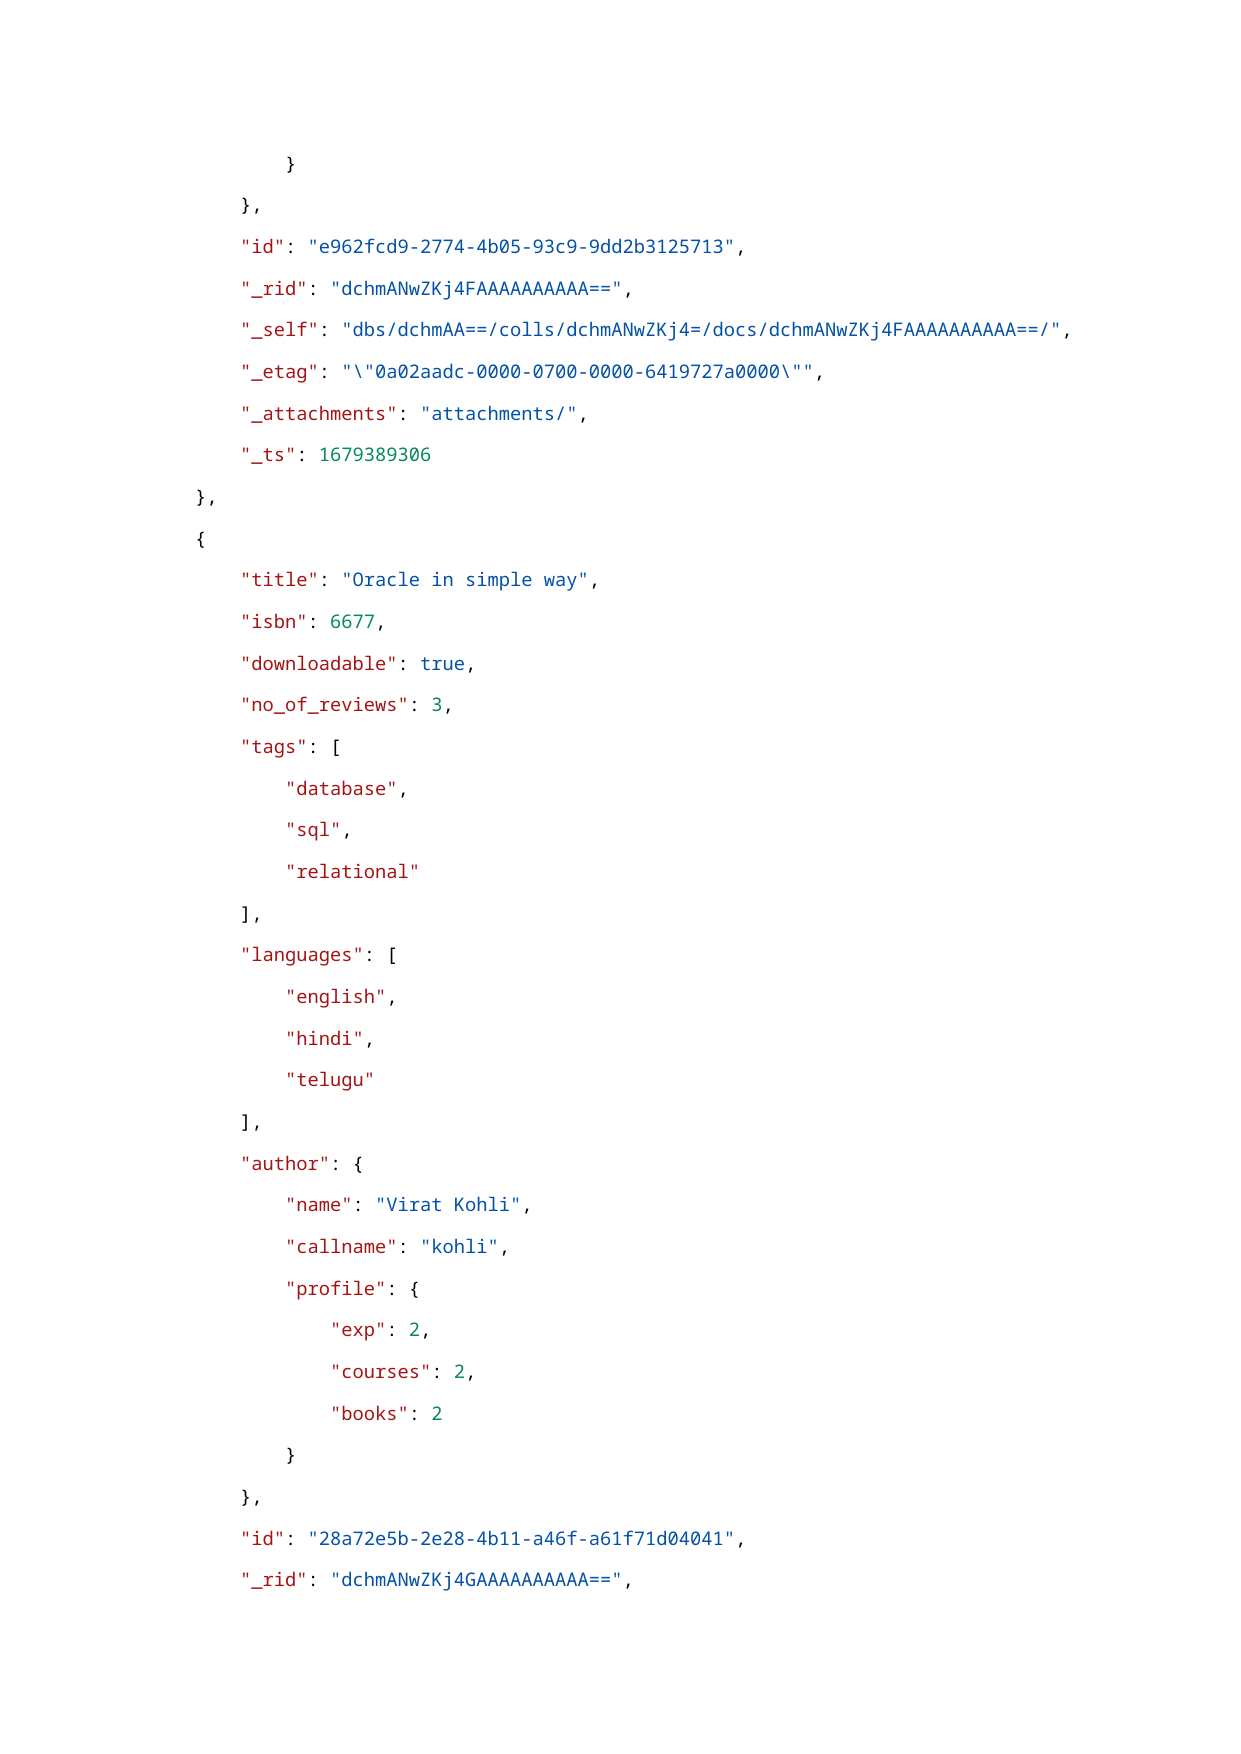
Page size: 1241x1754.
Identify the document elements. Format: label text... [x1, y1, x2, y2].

text "sql", [150, 817, 1090, 842]
text }, [150, 192, 1090, 217]
text "no_of_reviews": 3, [150, 692, 1090, 717]
text "english", [150, 983, 1090, 1008]
text "id": "e962fcd9-2774-4b05-93c9-9dd2b3125713", [150, 233, 1090, 258]
text }, [150, 483, 1090, 508]
text { [150, 525, 1090, 550]
text "title": "Oracle in simple way", [150, 567, 1090, 592]
text "_self": "dbs/dchmAA==/colls/dchmANwZKj4=/docs/dchmANwZKj4FAAAAAAAAAA==/", [150, 317, 1090, 342]
text "database", [150, 775, 1090, 800]
text ], [150, 900, 1090, 925]
text "hindi", [150, 1025, 1090, 1050]
text } [150, 150, 1090, 175]
text "exp": 2, [150, 1317, 1090, 1342]
text "telugu" [150, 1067, 1090, 1092]
text "books": 2 [150, 1400, 1090, 1425]
text "relational" [150, 858, 1090, 883]
text "id": "28a72e5b-2e28-4b11-a46f-a61f71d04041", [150, 1525, 1090, 1550]
text "callname": "kohli", [150, 1233, 1090, 1258]
text }, [150, 1483, 1090, 1508]
text } [150, 1442, 1090, 1467]
text "_rid": "dchmANwZKj4GAAAAAAAAAA==", [150, 1567, 1090, 1592]
text "author": { [150, 1150, 1090, 1175]
text "profile": { [150, 1275, 1090, 1300]
text "tags": [ [150, 733, 1090, 758]
text "isbn": 6677, [150, 608, 1090, 633]
text "_ts": 1679389306 [150, 442, 1090, 467]
text "_rid": "dchmANwZKj4FAAAAAAAAAA==", [150, 275, 1090, 300]
text "_etag": "\"0a02aadc-0000-0700-0000-6419727a0000\"", [150, 358, 1090, 383]
text ], [150, 1108, 1090, 1133]
text "downloadable": true, [150, 650, 1090, 675]
text "courses": 2, [150, 1358, 1090, 1383]
text "name": "Virat Kohli", [150, 1192, 1090, 1217]
text "languages": [ [150, 942, 1090, 967]
text "_attachments": "attachments/", [150, 400, 1090, 425]
